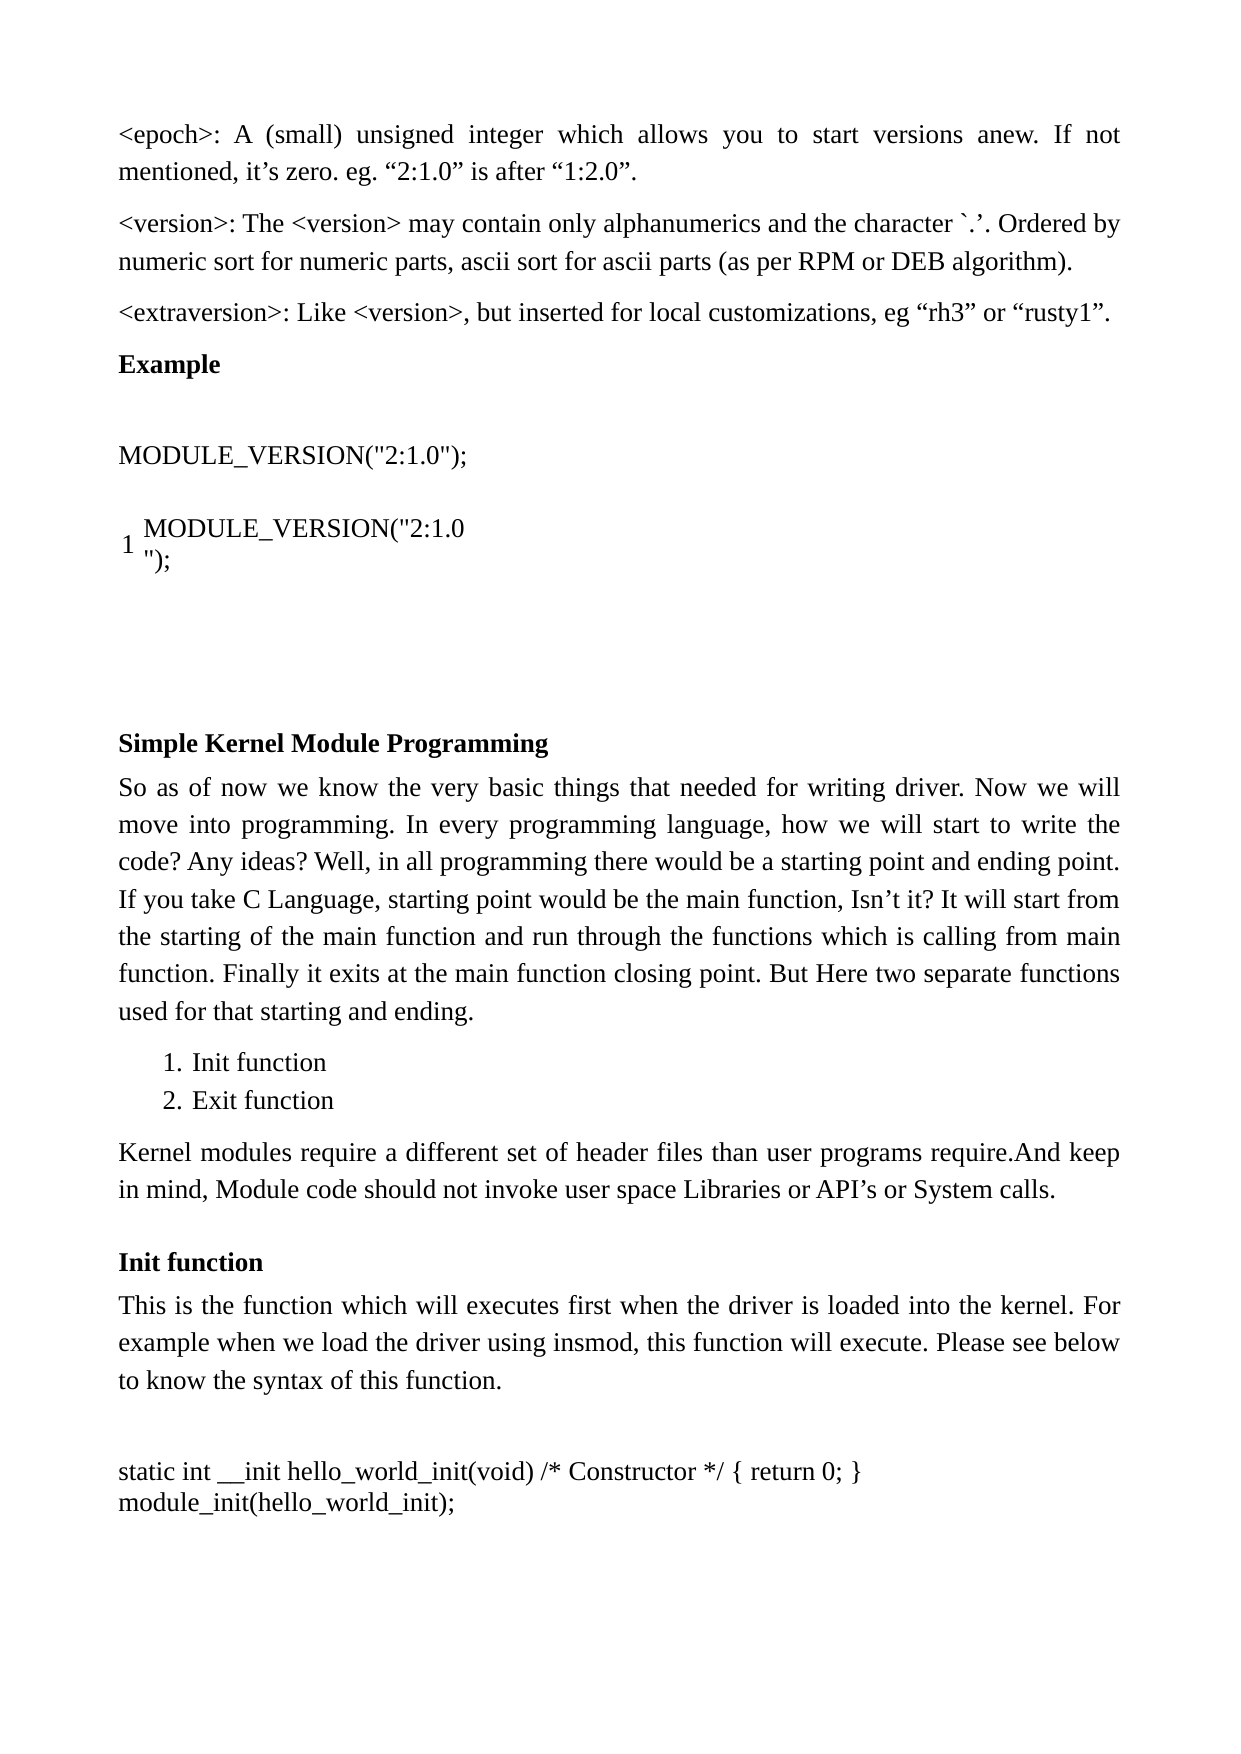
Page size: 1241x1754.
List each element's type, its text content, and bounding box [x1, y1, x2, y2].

list Exit function [162, 1084, 1122, 1115]
text <version>: The <version> may contain only alphanumerics and the character `.’. Ordered by numeric sort for numeric parts, ascii sort for ascii parts (as per RPM or DEB algorithm). [118, 207, 1122, 276]
text <epoch>: A (small) unsigned integer which allows you to start versions anew. If not mentioned, it’s zero. eg. “2:1.0” is after “1:2.0”. [118, 118, 1122, 187]
table_header MODULE_VERSION("2:1.0"); [140, 510, 478, 578]
text Example [118, 348, 1122, 379]
table_header 1 [118, 510, 140, 578]
text This is the function which will executes first when the driver is loaded into the kernel. For example when we load the driver using insmod, this function will execute. Please see below to know the syntax of this function. [118, 1289, 1122, 1395]
text <extraversion>: Like <version>, but inserted for local customizations, eg “rh3” or “rusty1”. [118, 296, 1122, 328]
subtitle Init function [118, 1246, 1122, 1277]
text MODULE_VERSION("2:1.0"); [118, 439, 1122, 470]
text Kernel modules require a different set of header files than user programs require.And keep in mind, Module code should not invoke user space Libraries or API’s or System calls. [118, 1136, 1122, 1204]
text static int __init hello_world_init(void) /* Constructor */ { return 0; } module_init(hello_world_init); [118, 1455, 1122, 1517]
list Init function [162, 1046, 1122, 1078]
text So as of now we know the very basic things that needed for writing driver. Now we will move into programming. In every programming language, how we will start to write the code? Any ideas? Well, in all programming there would be a starting point and ending point. If you take C Language, starting point would be the main function, Isn’t it? It will start from the starting of the main function and run through the functions which is calling from main function. Finally it exits at the main function closing point. But Here two separate functions used for that starting and ending. [118, 771, 1122, 1026]
subtitle Simple Kernel Module Programming [118, 727, 1122, 758]
